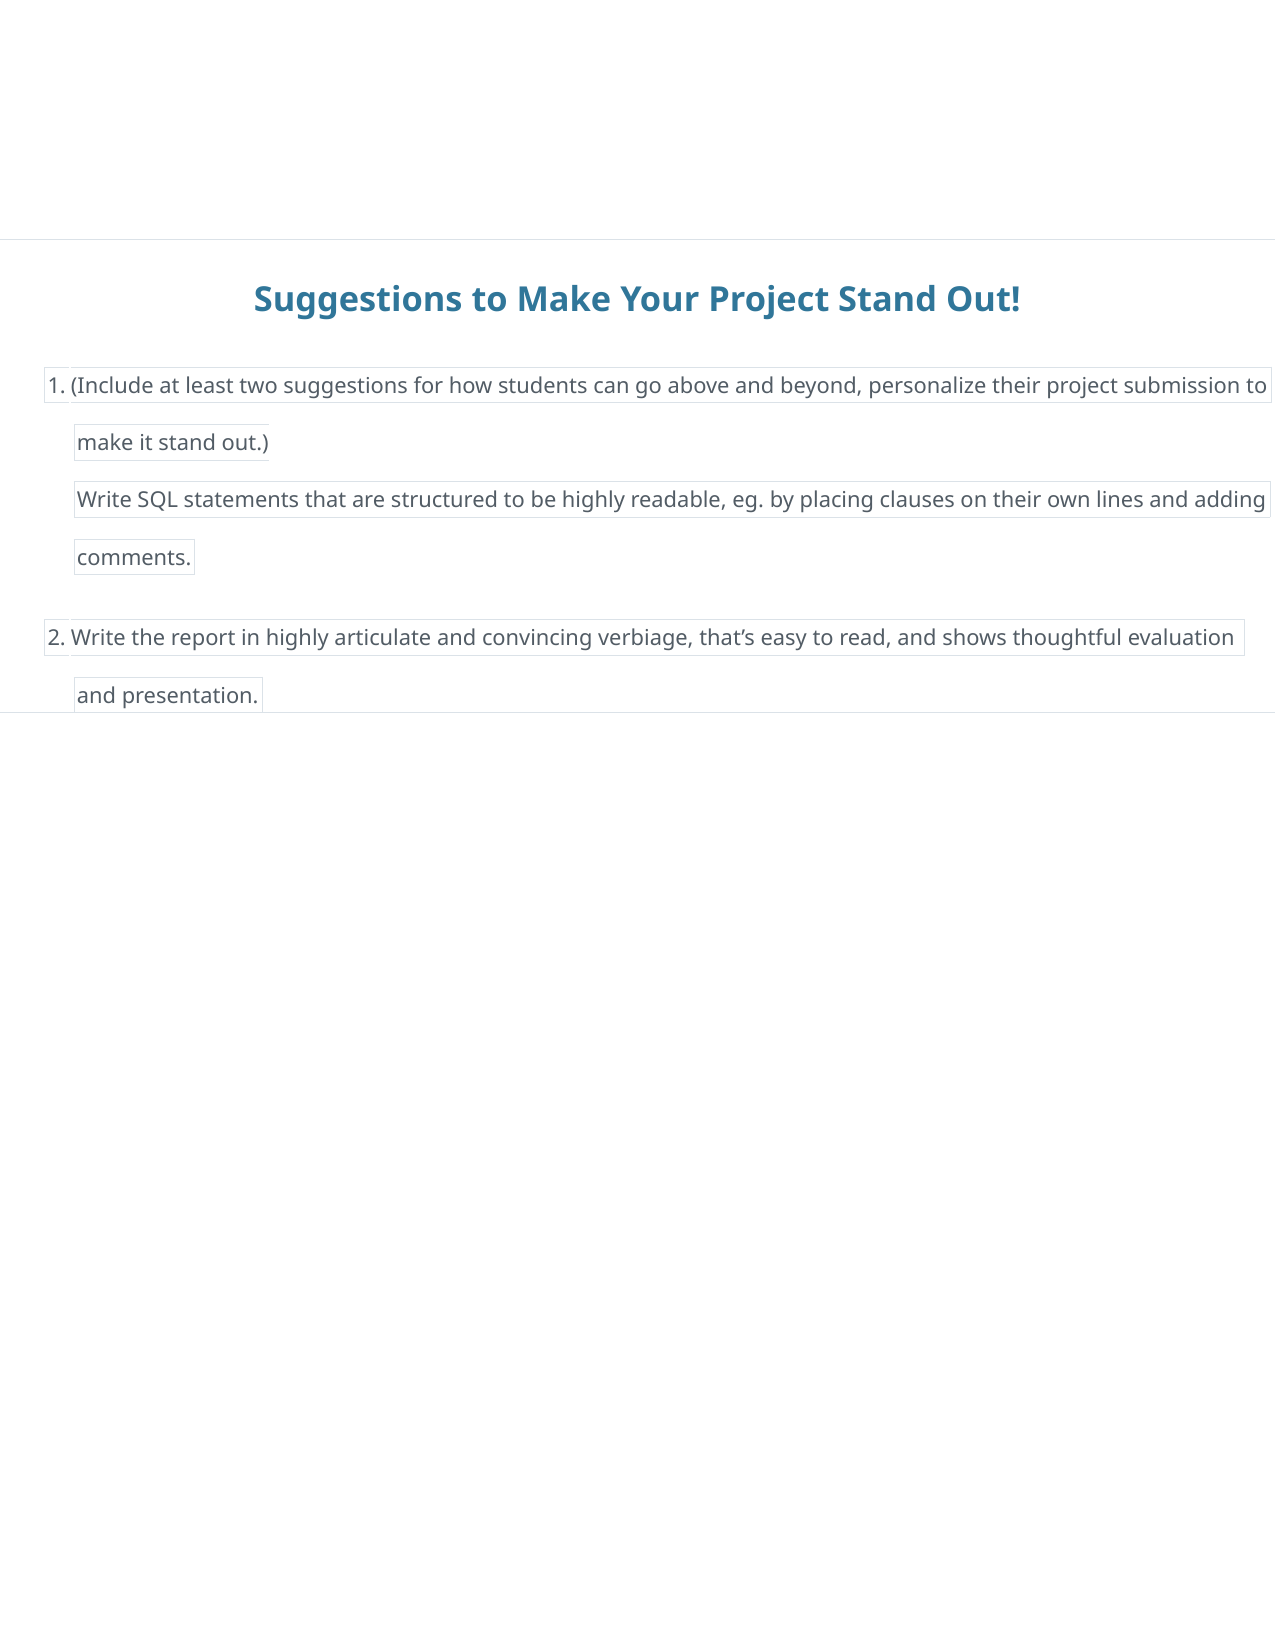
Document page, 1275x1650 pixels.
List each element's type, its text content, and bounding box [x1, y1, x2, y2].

list Write the report in highly articulate and convincing verbiage, that’s easy to read, and shows thoughtful evaluation and presentation. [44, 619, 1275, 712]
subtitle Suggestions to Make Your Project Stand Out! [0, 274, 1275, 321]
list (Include at least two suggestions for how students can go above and beyond, personalize their project submission to make it stand out.) Write SQL statements that are structured to be highly readable, eg. by placing clauses on their own lines and adding comments. [44, 367, 1275, 574]
